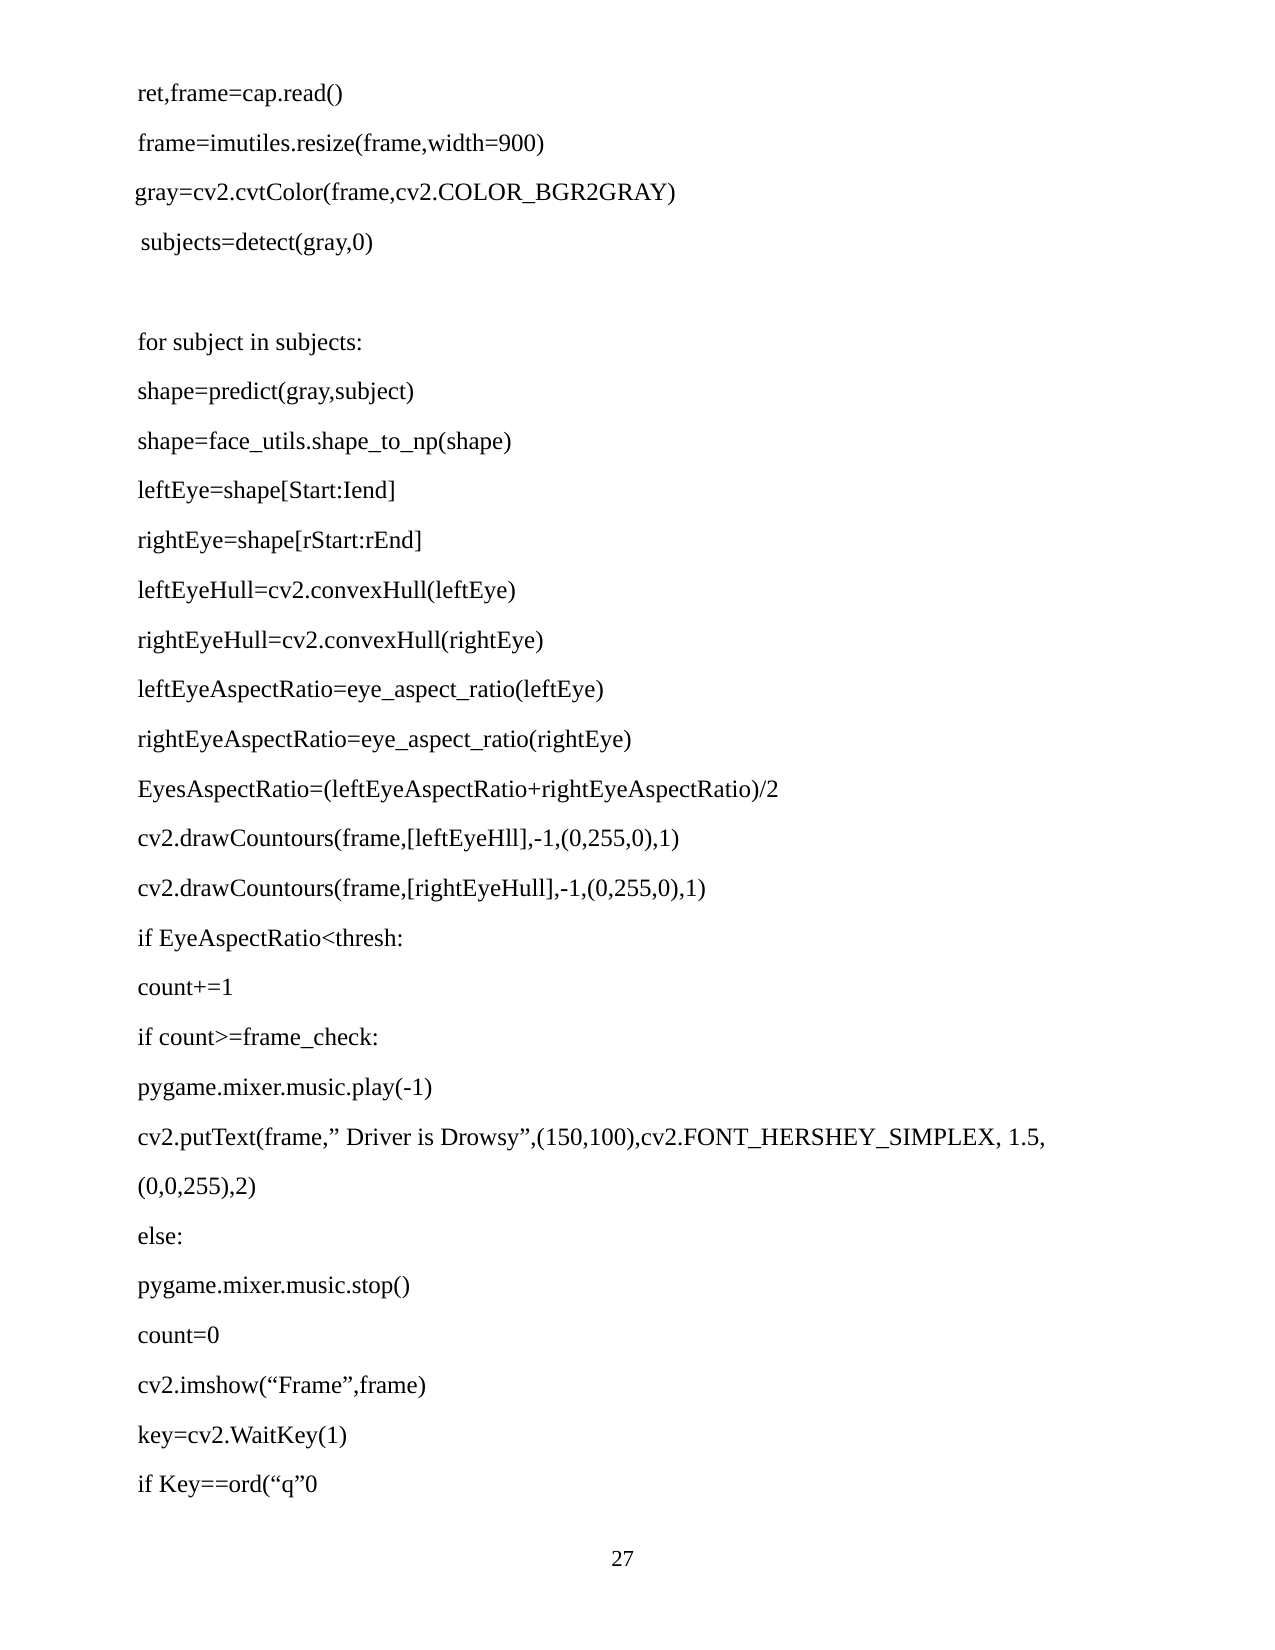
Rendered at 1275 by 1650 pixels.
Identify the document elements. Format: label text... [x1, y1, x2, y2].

text shape=predict(gray,subject) [137, 376, 1132, 405]
text if Key==ord(“q”0 [137, 1469, 1132, 1498]
text rightEyeHull=cv2.convexHull(rightEye) [137, 625, 1132, 653]
text shape=face_utils.shape_to_np(shape) [137, 426, 1132, 455]
text key=cv2.WaitKey(1) [137, 1420, 1132, 1448]
text for subject in subjects: [137, 327, 1132, 355]
text if EyeAspectRatio<thresh: [137, 923, 1132, 952]
text pygame.mixer.music.play(-1) [137, 1072, 1132, 1101]
text (0,0,255),2) [137, 1171, 1132, 1200]
text cv2.drawCountours(frame,[leftEyeHll],-1,(0,255,0),1) [137, 823, 1132, 852]
text subjects=detect(gray,0) [78, 227, 1132, 256]
text leftEye=shape[Start:Iend] [137, 476, 1132, 504]
text cv2.imshow(“Frame”,frame) [137, 1370, 1132, 1399]
text frame=imutiles.resize(frame,width=900) [137, 128, 1132, 157]
text ret,frame=cap.read() [137, 78, 1132, 107]
text EyesAspectRatio=(leftEyeAspectRatio+rightEyeAspectRatio)/2 [137, 774, 1132, 802]
text count=0 [137, 1320, 1132, 1349]
text rightEye=shape[rStart:rEnd] [137, 525, 1132, 554]
text else: [137, 1221, 1132, 1250]
text rightEyeAspectRatio=eye_aspect_ratio(rightEye) [137, 724, 1132, 753]
text if count>=frame_check: [137, 1022, 1132, 1051]
text pygame.mixer.music.stop() [137, 1271, 1132, 1299]
text cv2.drawCountours(frame,[rightEyeHull],-1,(0,255,0),1) [137, 873, 1132, 902]
text cv2.putText(frame,” Driver is Drowsy”,(150,100),cv2.FONT_HERSHEY_SIMPLEX, 1.5, [137, 1122, 1132, 1150]
text count+=1 [137, 972, 1132, 1001]
text gray=cv2.cvtColor(frame,cv2.COLOR_BGR2GRAY) [78, 177, 1132, 206]
text leftEyeHull=cv2.convexHull(leftEye) [137, 575, 1132, 604]
text leftEyeAspectRatio=eye_aspect_ratio(leftEye) [137, 674, 1132, 703]
